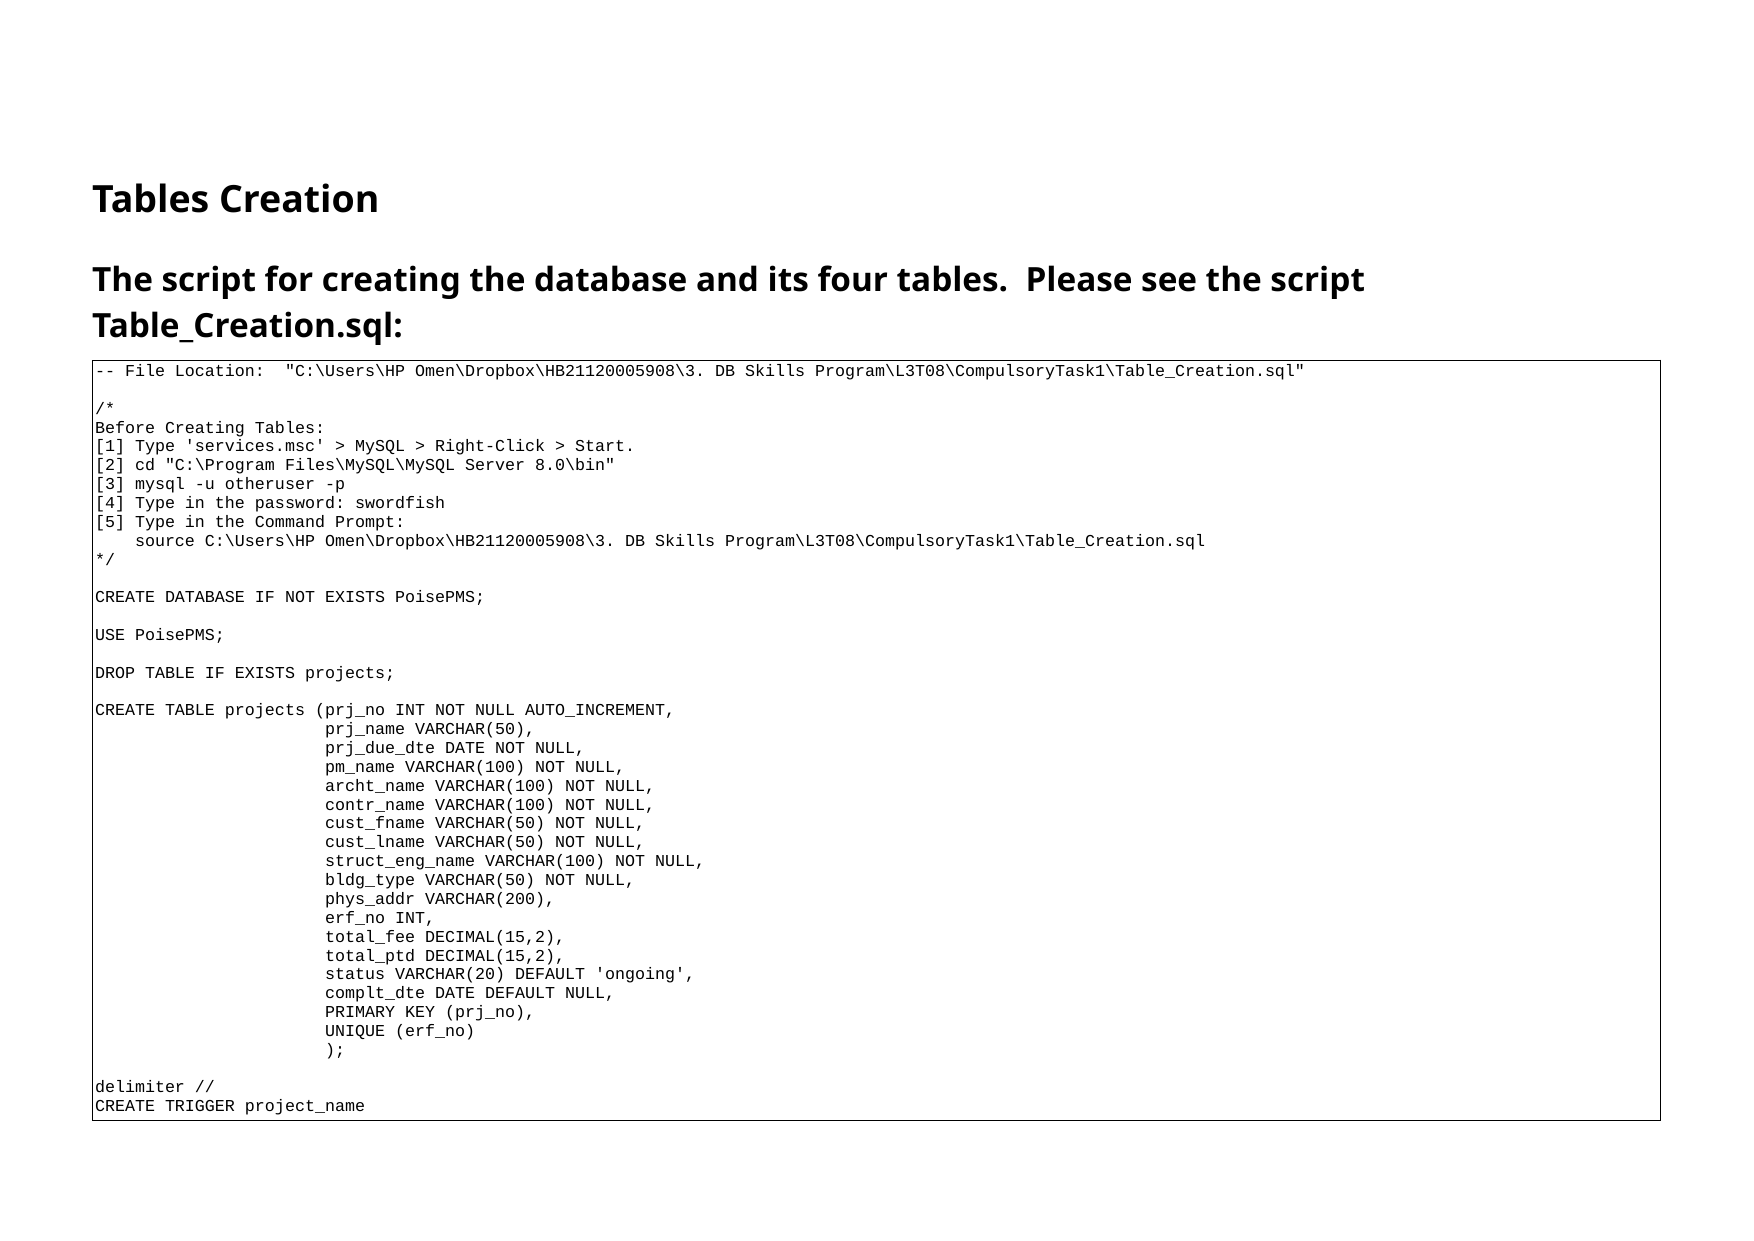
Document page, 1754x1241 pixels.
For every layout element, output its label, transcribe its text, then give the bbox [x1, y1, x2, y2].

text ); [93, 1038, 1660, 1060]
text USE PoisePMS; [93, 623, 1660, 645]
text UNIQUE (erf_no) [93, 1019, 1660, 1038]
text archt_name VARCHAR(100) NOT NULL, [93, 774, 1660, 793]
subtitle Tables Creation [92, 172, 1661, 223]
text CREATE TRIGGER project_name [93, 1095, 1660, 1120]
text pm_name VARCHAR(100) NOT NULL, [93, 756, 1660, 774]
text PRIMARY KEY (prj_no), [93, 1001, 1660, 1019]
text /* [93, 397, 1660, 416]
text struct_eng_name VARCHAR(100) NOT NULL, [93, 850, 1660, 869]
text Before Creating Tables: [93, 416, 1660, 435]
text [4] Type in the password: swordfish [93, 492, 1660, 510]
text complt_dte DATE DEFAULT NULL, [93, 982, 1660, 1001]
text -- File Location: "C:\Users\HP Omen\Dropbox\HB21120005908\3. DB Skills Program\L3T08\CompulsoryTask1\Table_Creation.sql" [93, 361, 1660, 381]
text cust_lname VARCHAR(50) NOT NULL, [93, 831, 1660, 850]
text [1] Type 'services.msc' > MySQL > Right-Click > Start. [93, 435, 1660, 454]
text erf_no INT, [93, 906, 1660, 925]
text total_ptd DECIMAL(15,2), [93, 944, 1660, 963]
text source C:\Users\HP Omen\Dropbox\HB21120005908\3. DB Skills Program\L3T08\CompulsoryTask1\Table_Creation.sql [93, 529, 1660, 548]
text phys_addr VARCHAR(200), [93, 887, 1660, 906]
text CREATE DATABASE IF NOT EXISTS PoisePMS; [93, 586, 1660, 608]
text status VARCHAR(20) DEFAULT 'ongoing', [93, 963, 1660, 982]
text bldg_type VARCHAR(50) NOT NULL, [93, 869, 1660, 887]
text [5] Type in the Command Prompt: [93, 510, 1660, 529]
text [2] cd "C:\Program Files\MySQL\MySQL Server 8.0\bin" [93, 454, 1660, 473]
text contr_name VARCHAR(100) NOT NULL, [93, 793, 1660, 812]
text cust_fname VARCHAR(50) NOT NULL, [93, 812, 1660, 831]
text [3] mysql -u otheruser -p [93, 473, 1660, 492]
text DROP TABLE IF EXISTS projects; [93, 661, 1660, 683]
text delimiter // [93, 1076, 1660, 1095]
text prj_due_dte DATE NOT NULL, [93, 737, 1660, 756]
text CREATE TABLE projects (prj_no INT NOT NULL AUTO_INCREMENT, [93, 699, 1660, 718]
text prj_name VARCHAR(50), [93, 718, 1660, 737]
subtitle The script for creating the database and its four tables. Please see the script Table_Creation.sql: [92, 256, 1661, 347]
text */ [93, 548, 1660, 570]
text total_fee DECIMAL(15,2), [93, 925, 1660, 944]
